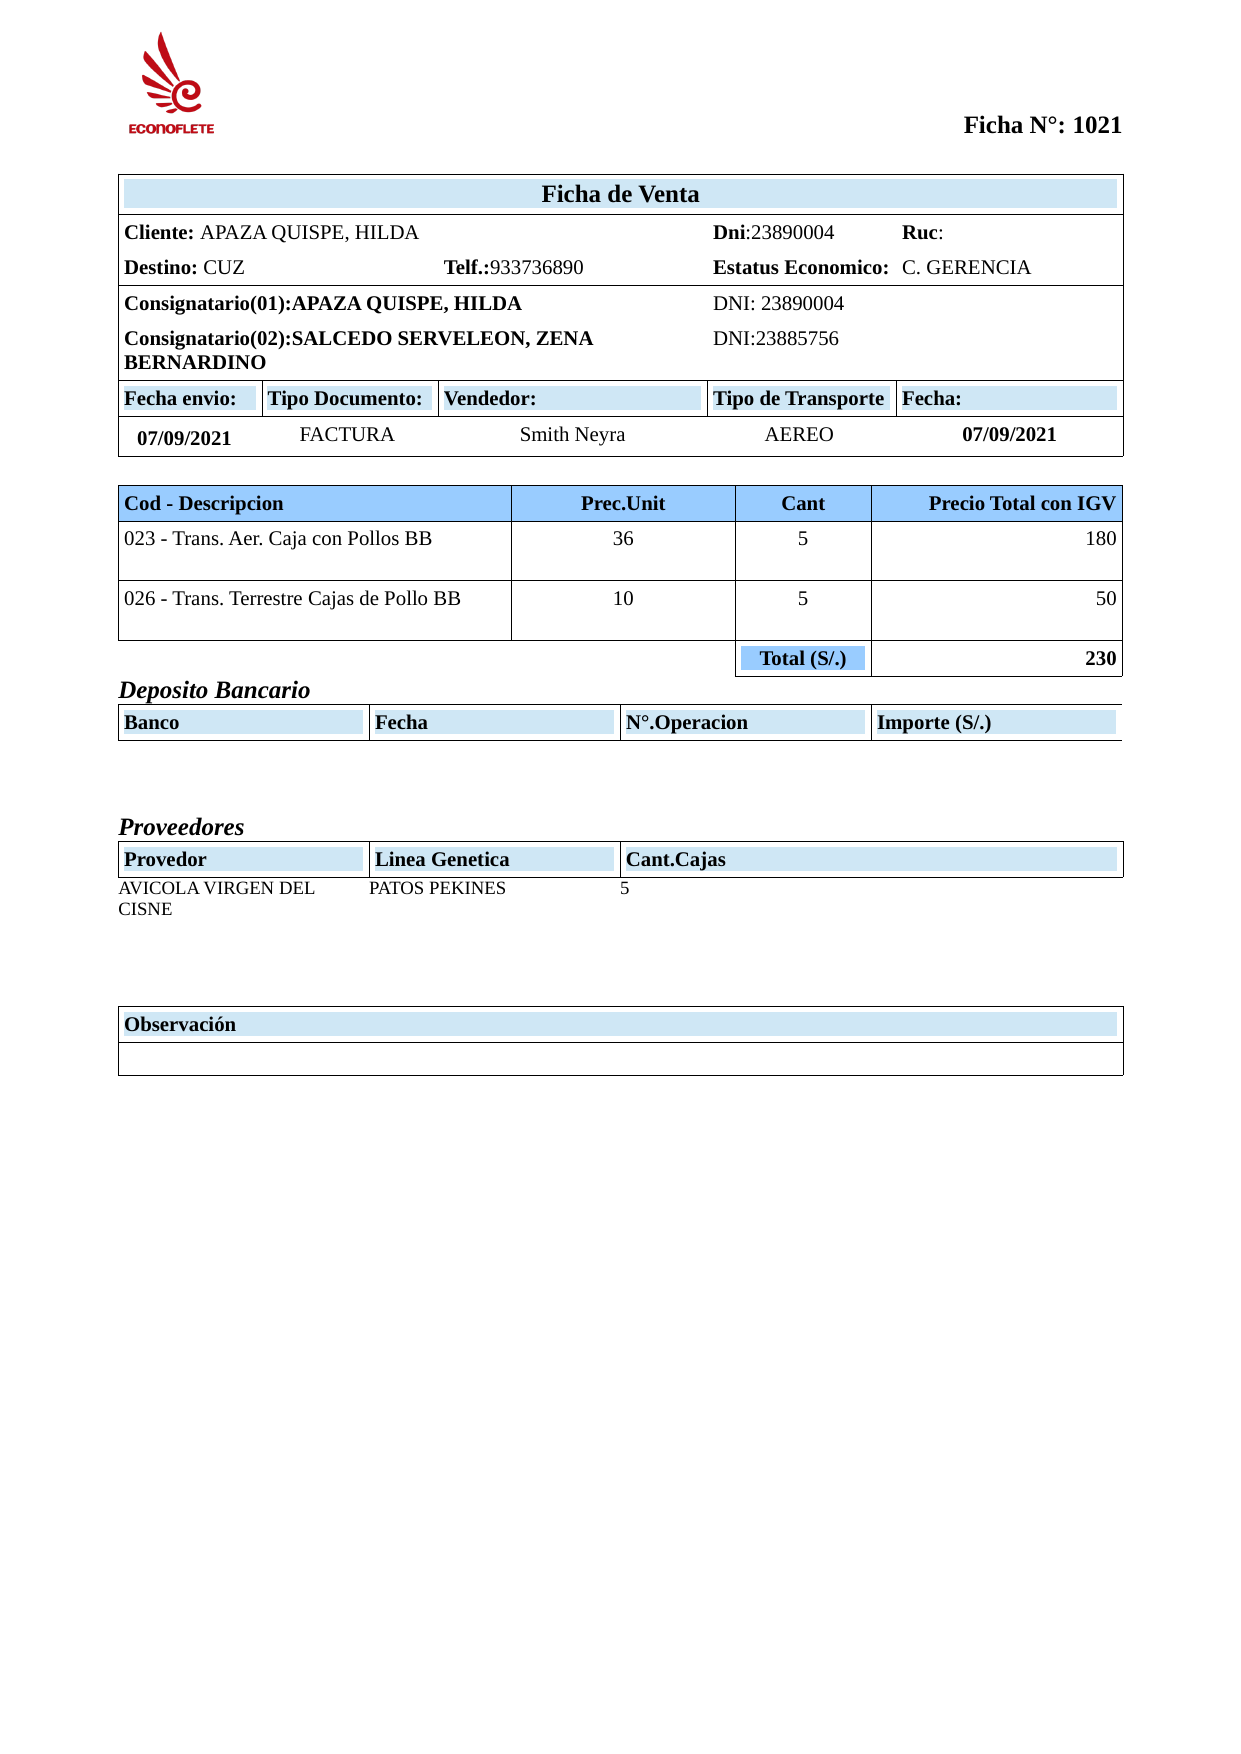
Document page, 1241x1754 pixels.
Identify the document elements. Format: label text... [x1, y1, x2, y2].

table_cell [620, 788, 871, 812]
table_cell Fecha envio: [119, 381, 262, 416]
table_cell AVICOLA VIRGEN DEL CISNE [118, 878, 369, 920]
table_header Banco [119, 705, 369, 740]
table_header Prec.Unit [512, 486, 735, 521]
table_cell [871, 788, 1122, 812]
table_cell [369, 920, 620, 941]
table_cell [369, 941, 620, 963]
table_header Cant.Cajas [621, 842, 1123, 877]
picture [118, 31, 225, 134]
table_cell 5 [736, 522, 871, 580]
table_cell Ruc: [896, 215, 1123, 249]
table_cell Tipo de Transporte [708, 381, 896, 416]
table_cell 5 [620, 878, 1123, 920]
table_cell 5 [736, 581, 871, 640]
table_header Cod - Descripcion [119, 486, 511, 521]
text Proveedores [118, 812, 1122, 841]
table_cell Telf.:933736890 [438, 249, 707, 285]
table_cell C. GERENCIA [896, 249, 1123, 285]
table_cell [118, 985, 369, 1006]
table_cell [118, 788, 369, 812]
table_cell [118, 764, 369, 788]
table_cell Tipo Documento: [263, 381, 438, 416]
table_cell [620, 985, 1123, 1006]
table_cell Consignatario(02):SALCEDO SERVELEON, ZENA BERNARDINO [119, 321, 707, 380]
table_cell Fecha: [897, 381, 1123, 416]
table_cell [369, 788, 620, 812]
table_cell [118, 941, 369, 963]
table_cell DNI:23885756 [707, 321, 1123, 380]
table_cell Cliente: APAZA QUISPE, HILDA [119, 215, 707, 249]
table_header Provedor [119, 842, 369, 877]
table_cell [369, 963, 620, 984]
table_cell Dni:23890004 [707, 215, 896, 249]
table_cell [871, 764, 1122, 788]
table_cell [620, 741, 871, 764]
table_cell Smith Neyra [438, 417, 707, 456]
table_cell [620, 764, 871, 788]
table_cell [620, 941, 1123, 963]
table_header N°.Operacion [621, 705, 871, 740]
table_cell [118, 963, 369, 984]
table_cell [118, 741, 369, 764]
table_cell [620, 963, 1123, 984]
table_cell [118, 920, 369, 941]
table_cell [369, 985, 620, 1006]
table_cell FACTURA [262, 417, 438, 456]
table_cell 07/09/2021 [119, 417, 262, 456]
table_cell Destino: CUZ [119, 249, 438, 285]
table_header Fecha [370, 705, 620, 740]
table_cell 10 [512, 581, 735, 640]
table_cell 230 [872, 641, 1122, 676]
table_cell 50 [872, 581, 1122, 640]
table_cell Consignatario(01):APAZA QUISPE, HILDA [119, 286, 707, 321]
table_header Observación [119, 1007, 1123, 1042]
table_cell [118, 641, 511, 676]
table_cell Estatus Economico: [707, 249, 896, 285]
table_header Importe (S/.) [872, 705, 1122, 740]
table_cell [369, 741, 620, 764]
table_cell DNI: 23890004 [707, 286, 1123, 321]
table_header Ficha de Venta [119, 175, 1123, 214]
table_cell Total (S/.) [736, 641, 871, 676]
table_cell Vendedor: [439, 381, 707, 416]
table_cell [369, 764, 620, 788]
table_header Cant [736, 486, 871, 521]
table_header Precio Total con IGV [872, 486, 1122, 521]
table_cell [511, 641, 735, 676]
table_cell 07/09/2021 [896, 417, 1123, 456]
table_header Linea Genetica [370, 842, 620, 877]
text Deposito Bancario [118, 676, 1122, 704]
table_cell [620, 920, 1123, 941]
table_cell PATOS PEKINES [369, 878, 620, 920]
table_cell [871, 741, 1122, 764]
table_cell 36 [512, 522, 735, 580]
table_cell 180 [872, 522, 1122, 580]
table_cell 023 - Trans. Aer. Caja con Pollos BB [119, 522, 511, 580]
table_cell 026 - Trans. Terrestre Cajas de Pollo BB [119, 581, 511, 640]
table_cell AEREO [707, 417, 896, 456]
table_cell [119, 1043, 1123, 1075]
